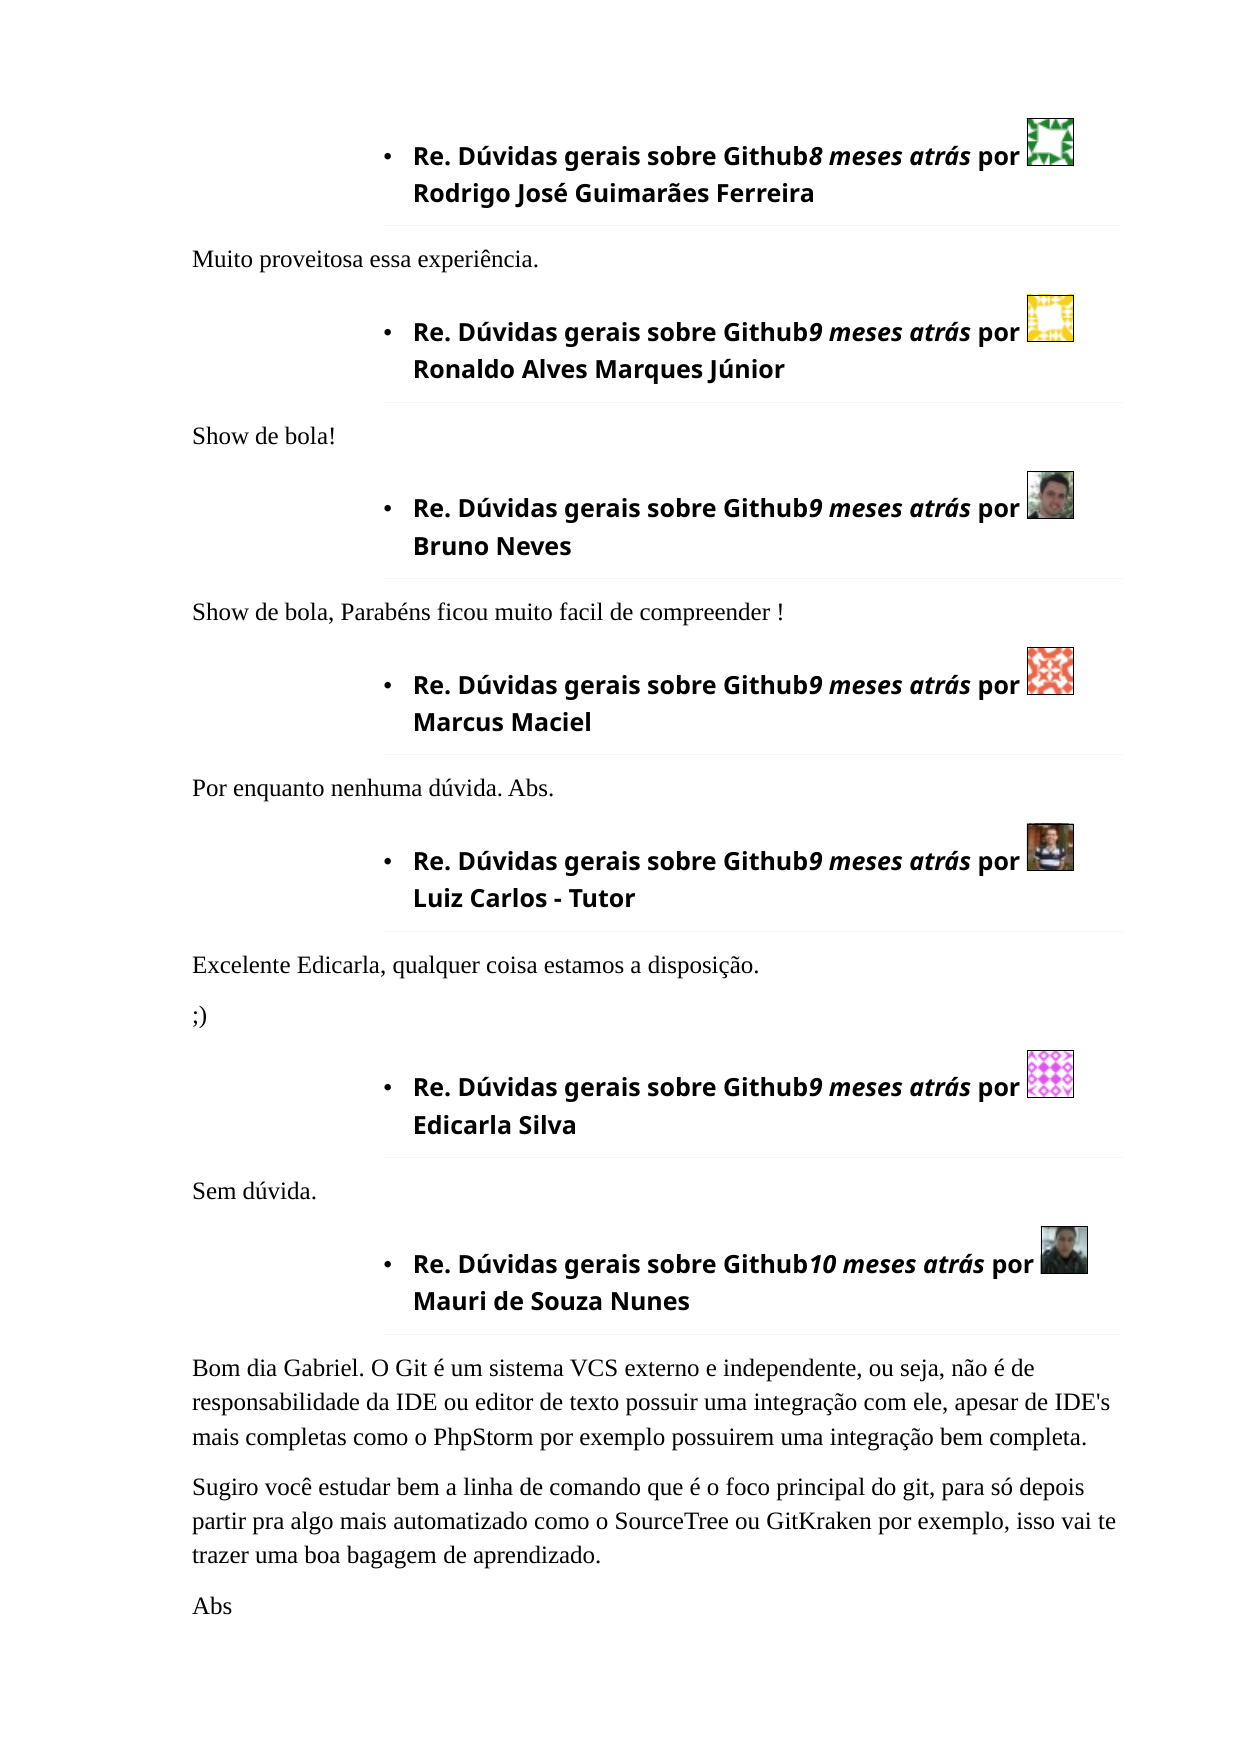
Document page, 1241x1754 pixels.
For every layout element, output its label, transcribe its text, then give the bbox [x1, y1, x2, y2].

subtitle Re. Dúvidas gerais sobre Github9 meses atrás por Luiz Carlos - Tutor [383, 823, 1122, 931]
picture [1028, 825, 1073, 870]
list Abs [162, 1591, 1122, 1619]
list Sem dúvida. [162, 1176, 1122, 1205]
picture [1028, 1051, 1073, 1097]
picture [1028, 472, 1073, 518]
list Bom dia Gabriel. O Git é um sistema VCS externo e independente, ou seja, não é de responsabilidade da IDE ou editor de texto possuir uma integração com ele, apesar de IDE's mais completas como o PhpStorm por exemplo possuirem uma integração bem completa. [162, 1353, 1122, 1450]
list Excelente Edicarla, qualquer coisa estamos a disposição. [162, 950, 1122, 978]
list Show de bola, Parabéns ficou muito facil de compreender ! [162, 597, 1122, 626]
picture [1042, 1227, 1087, 1273]
subtitle Re. Dúvidas gerais sobre Github10 meses atrás por Mauri de Souza Nunes [383, 1226, 1122, 1334]
subtitle Re. Dúvidas gerais sobre Github9 meses atrás por Ronaldo Alves Marques Júnior [383, 294, 1122, 402]
list Por enquanto nenhuma dúvida. Abs. [162, 773, 1122, 802]
subtitle Re. Dúvidas gerais sobre Github9 meses atrás por Edicarla Silva [383, 1050, 1122, 1157]
list Sugiro você estudar bem a linha de comando que é o foco principal do git, para só depois partir pra algo mais automatizado como o SourceTree ou GitKraken por exemplo, isso vai te trazer uma boa bagagem de aprendizado. [162, 1472, 1122, 1569]
list ;) [162, 1000, 1122, 1029]
picture [1028, 119, 1073, 165]
picture [1028, 296, 1073, 341]
list Show de bola! [162, 421, 1122, 449]
subtitle Re. Dúvidas gerais sobre Github9 meses atrás por Marcus Maciel [383, 647, 1122, 754]
picture [1028, 648, 1073, 694]
subtitle Re. Dúvidas gerais sobre Github9 meses atrás por Bruno Neves [383, 471, 1122, 578]
subtitle Re. Dúvidas gerais sobre Github8 meses atrás por Rodrigo José Guimarães Ferreira [383, 118, 1122, 225]
list Muito proveitosa essa experiência. [162, 244, 1122, 273]
